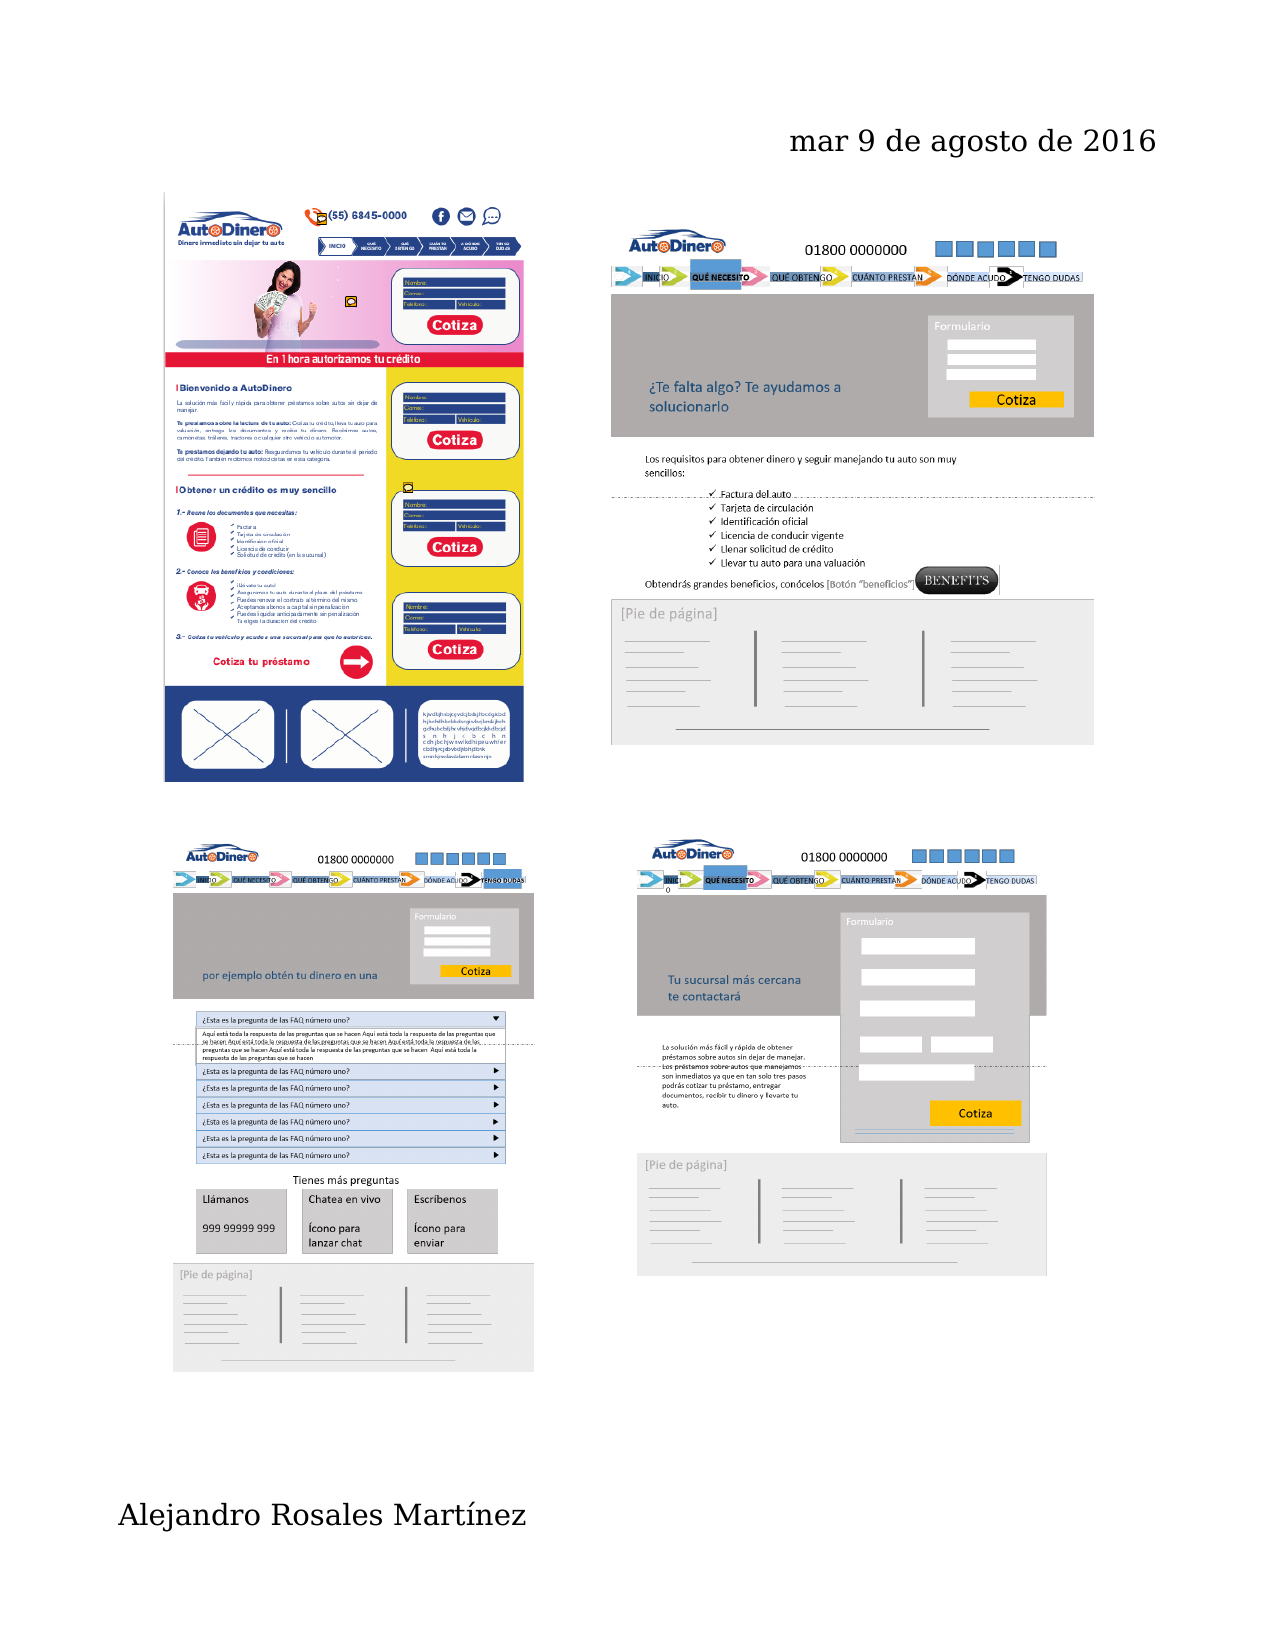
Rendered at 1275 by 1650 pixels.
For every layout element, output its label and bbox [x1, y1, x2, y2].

picture [172, 841, 547, 1372]
picture [636, 836, 1047, 1276]
picture [163, 192, 524, 782]
picture [611, 226, 1095, 745]
